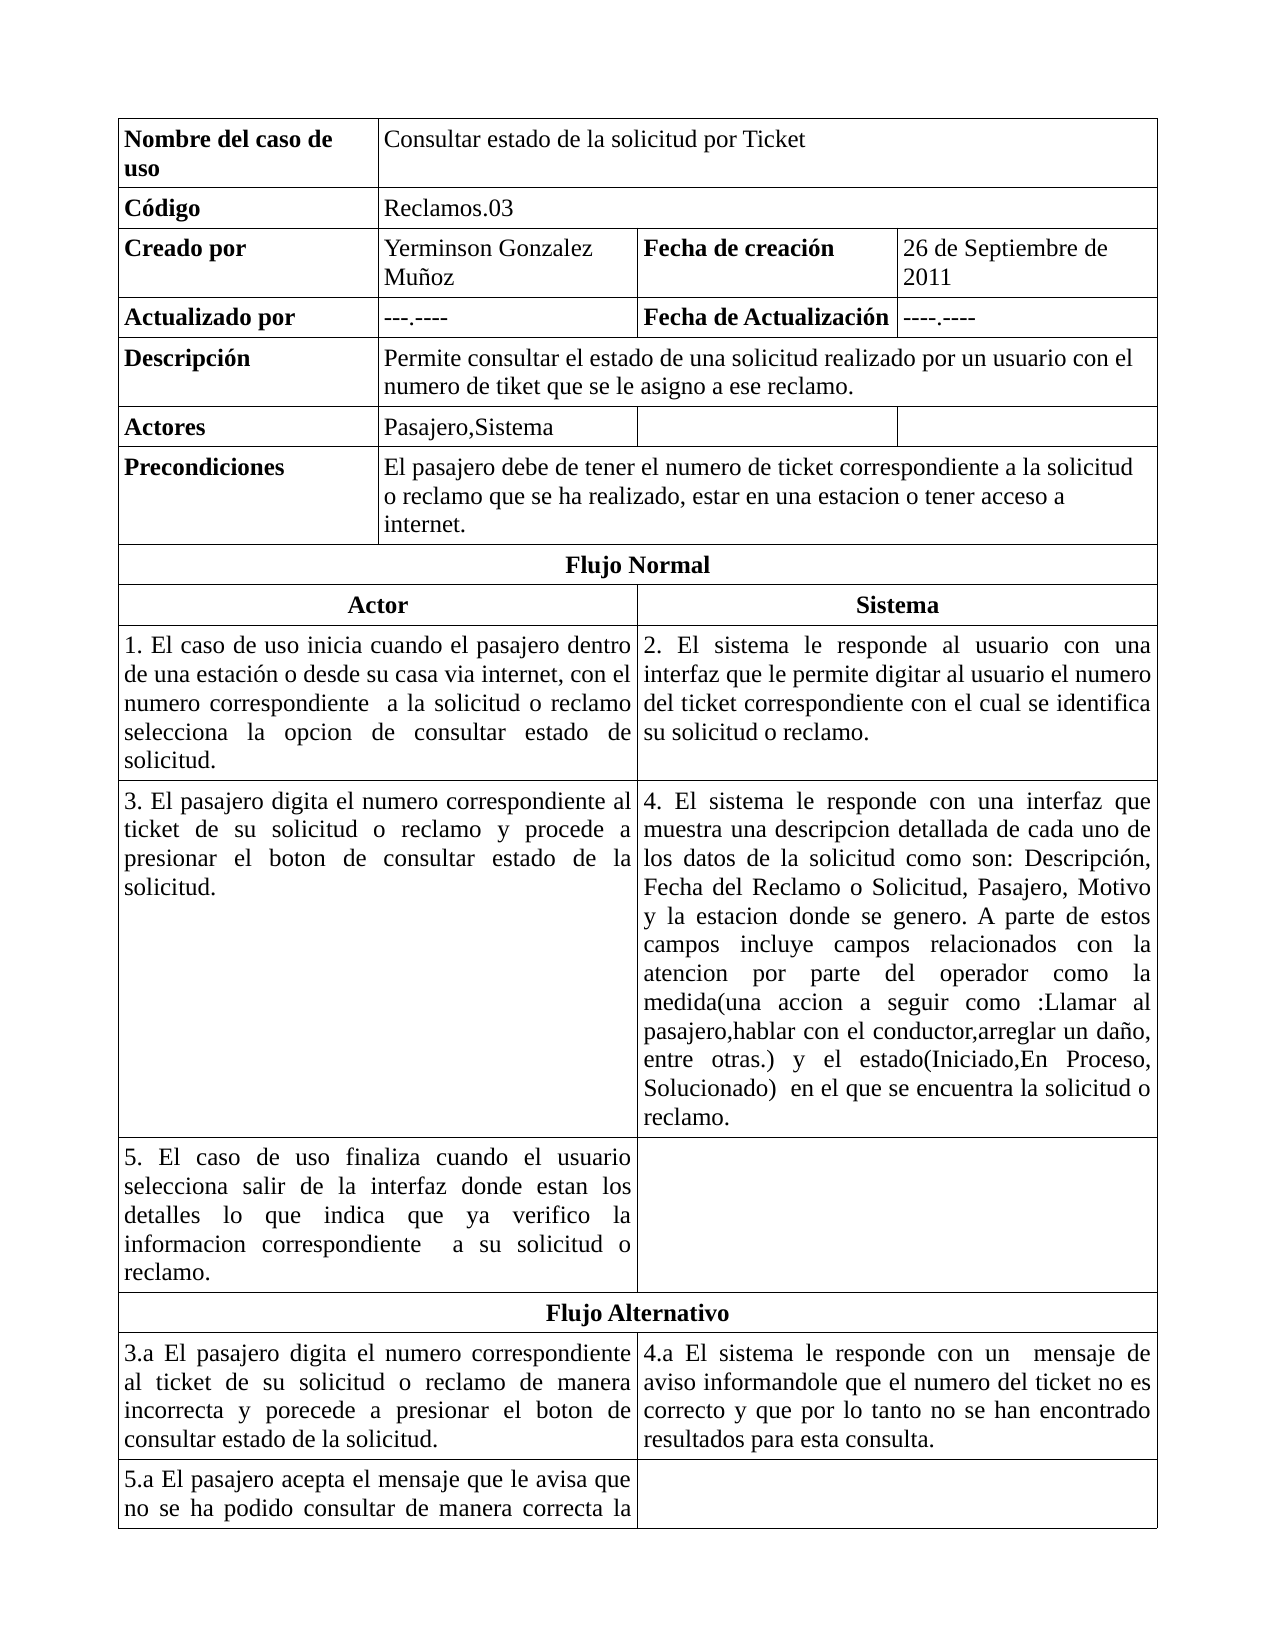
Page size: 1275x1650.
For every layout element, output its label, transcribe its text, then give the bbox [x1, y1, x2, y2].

table_cell Fecha de Actualización [638, 298, 897, 337]
table_cell Actores [119, 407, 378, 446]
table_cell Pasajero,Sistema [379, 407, 637, 446]
table_cell 4. El sistema le responde con una interfaz que muestra una descripcion detallada de cada uno de los datos de la solicitud como son: Descripción, Fecha del Reclamo o Solicitud, Pasajero, Motivo y la estacion donde se genero. A parte de estos campos incluye campos relacionados con la atencion por parte del operador como la medida(una accion a seguir como :Llamar al pasajero,hablar con el conductor,arreglar un daño, entre otras.) y el estado(Iniciado,En Proceso, Solucionado) en el que se encuentra la solicitud o reclamo. [638, 781, 1157, 1137]
table_cell El pasajero debe de tener el numero de ticket correspondiente a la solicitud o reclamo que se ha realizado, estar en una estacion o tener acceso a internet. [379, 447, 1157, 544]
table_cell Código [119, 188, 378, 227]
table_cell Flujo Alternativo [119, 1293, 1157, 1332]
table_cell Permite consultar el estado de una solicitud realizado por un usuario con el numero de tiket que se le asigno a ese reclamo. [379, 338, 1157, 406]
table_cell 1. El caso de uso inicia cuando el pasajero dentro de una estación o desde su casa via internet, con el numero correspondiente a la solicitud o reclamo selecciona la opcion de consultar estado de solicitud. [119, 626, 637, 780]
table_cell [638, 407, 897, 446]
table_cell 3.a El pasajero digita el numero correspondiente al ticket de su solicitud o reclamo de manera incorrecta y porecede a presionar el boton de consultar estado de la solicitud. [119, 1333, 637, 1459]
table_cell Fecha de creación [638, 229, 897, 297]
table_cell [638, 1138, 1157, 1292]
table_cell 2. El sistema le responde al usuario con una interfaz que le permite digitar al usuario el numero del ticket correspondiente con el cual se identifica su solicitud o reclamo. [638, 626, 1157, 780]
table_cell 3. El pasajero digita el numero correspondiente al ticket de su solicitud o reclamo y procede a presionar el boton de consultar estado de la solicitud. [119, 781, 637, 1137]
table_cell ---.---- [379, 298, 637, 337]
table_cell [898, 407, 1157, 446]
table_cell [638, 1460, 1157, 1528]
table_cell 5. El caso de uso finaliza cuando el usuario selecciona salir de la interfaz donde estan los detalles lo que indica que ya verifico la informacion correspondiente a su solicitud o reclamo. [119, 1138, 637, 1292]
table_cell Precondiciones [119, 447, 378, 544]
table_cell 26 de Septiembre de 2011 [898, 229, 1157, 297]
table_cell Descripción [119, 338, 378, 406]
table_cell Nombre del caso de uso [119, 119, 378, 187]
table_cell 4.a El sistema le responde con un mensaje de aviso informandole que el numero del ticket no es correcto y que por lo tanto no se han encontrado resultados para esta consulta. [638, 1333, 1157, 1459]
table_cell Yerminson Gonzalez Muñoz [379, 229, 637, 297]
table_cell 5.a El pasajero acepta el mensaje que le avisa que no se ha podido consultar de manera correcta la [119, 1460, 637, 1528]
table_cell Flujo Normal [119, 545, 1157, 584]
table_cell ----.---- [898, 298, 1157, 337]
table_cell Sistema [638, 585, 1157, 625]
table_cell Consultar estado de la solicitud por Ticket [379, 119, 1157, 187]
table_cell Creado por [119, 229, 378, 297]
table_cell Actor [119, 585, 637, 625]
table_cell Actualizado por [119, 298, 378, 337]
table_cell Reclamos.03 [379, 188, 1157, 227]
